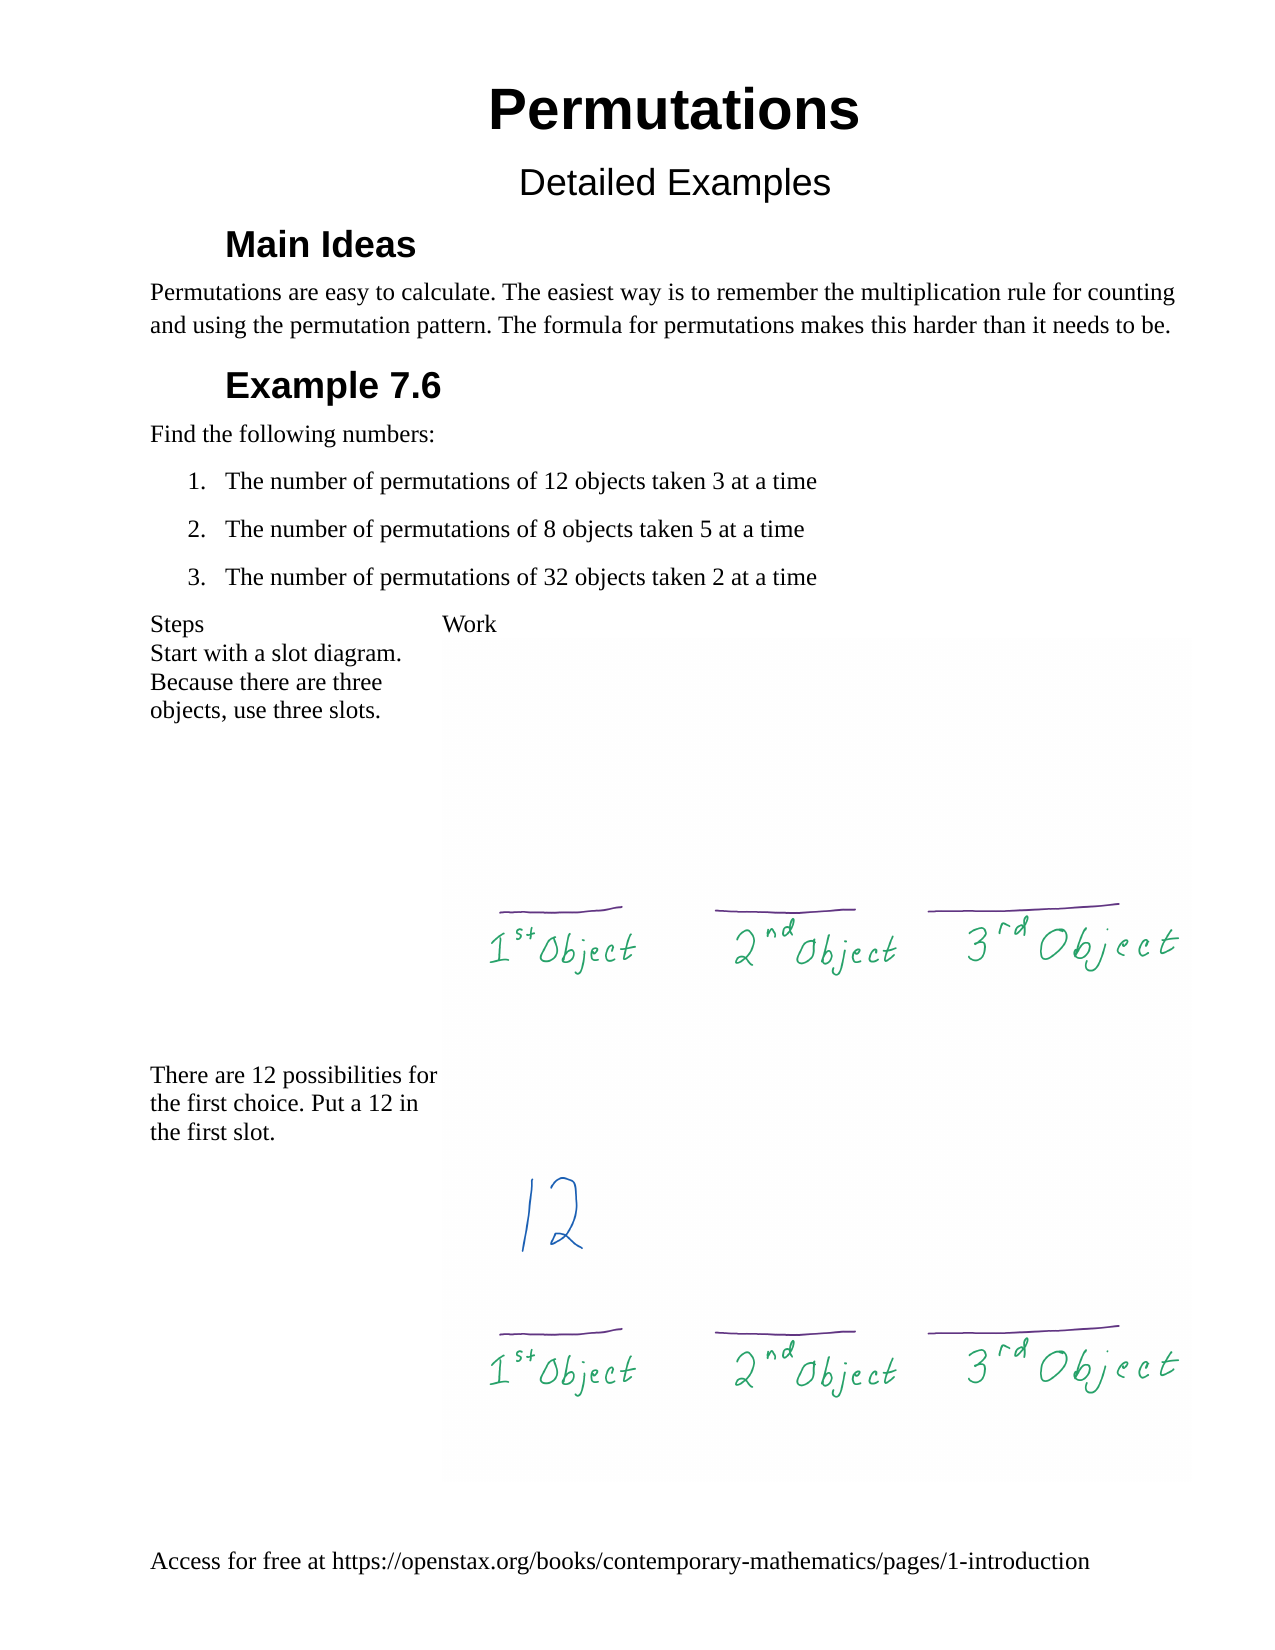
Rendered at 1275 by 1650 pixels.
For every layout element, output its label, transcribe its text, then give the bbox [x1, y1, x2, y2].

picture [441, 638, 1192, 1482]
table_cell [1192, 638, 1200, 1060]
list The number of permutations of 12 objects taken 3 at a time [187, 466, 1200, 495]
table_cell There are 12 possibilities for the first choice. Put a 12 in the first slot. [150, 1060, 441, 1481]
list The number of permutations of 8 objects taken 5 at a time [187, 514, 1200, 543]
subtitle Main Ideas [150, 222, 1200, 265]
table_header Work [442, 609, 1200, 638]
list The number of permutations of 32 objects taken 2 at a time [187, 562, 1200, 590]
subtitle Detailed Examples [150, 160, 1200, 203]
title Permutations [150, 75, 1200, 142]
text Permutations are easy to calculate. The easiest way is to remember the multiplication rule for counting and using the permutation pattern. The formula for permutations makes this harder than it needs to be. [150, 277, 1200, 339]
text Find the following numbers: [150, 419, 1200, 448]
table_header Steps [150, 609, 442, 638]
subtitle Example 7.6 [150, 364, 1200, 407]
table_cell [1192, 1060, 1200, 1481]
table_cell Start with a slot diagram. Because there are three objects, use three slots. [150, 638, 441, 1060]
